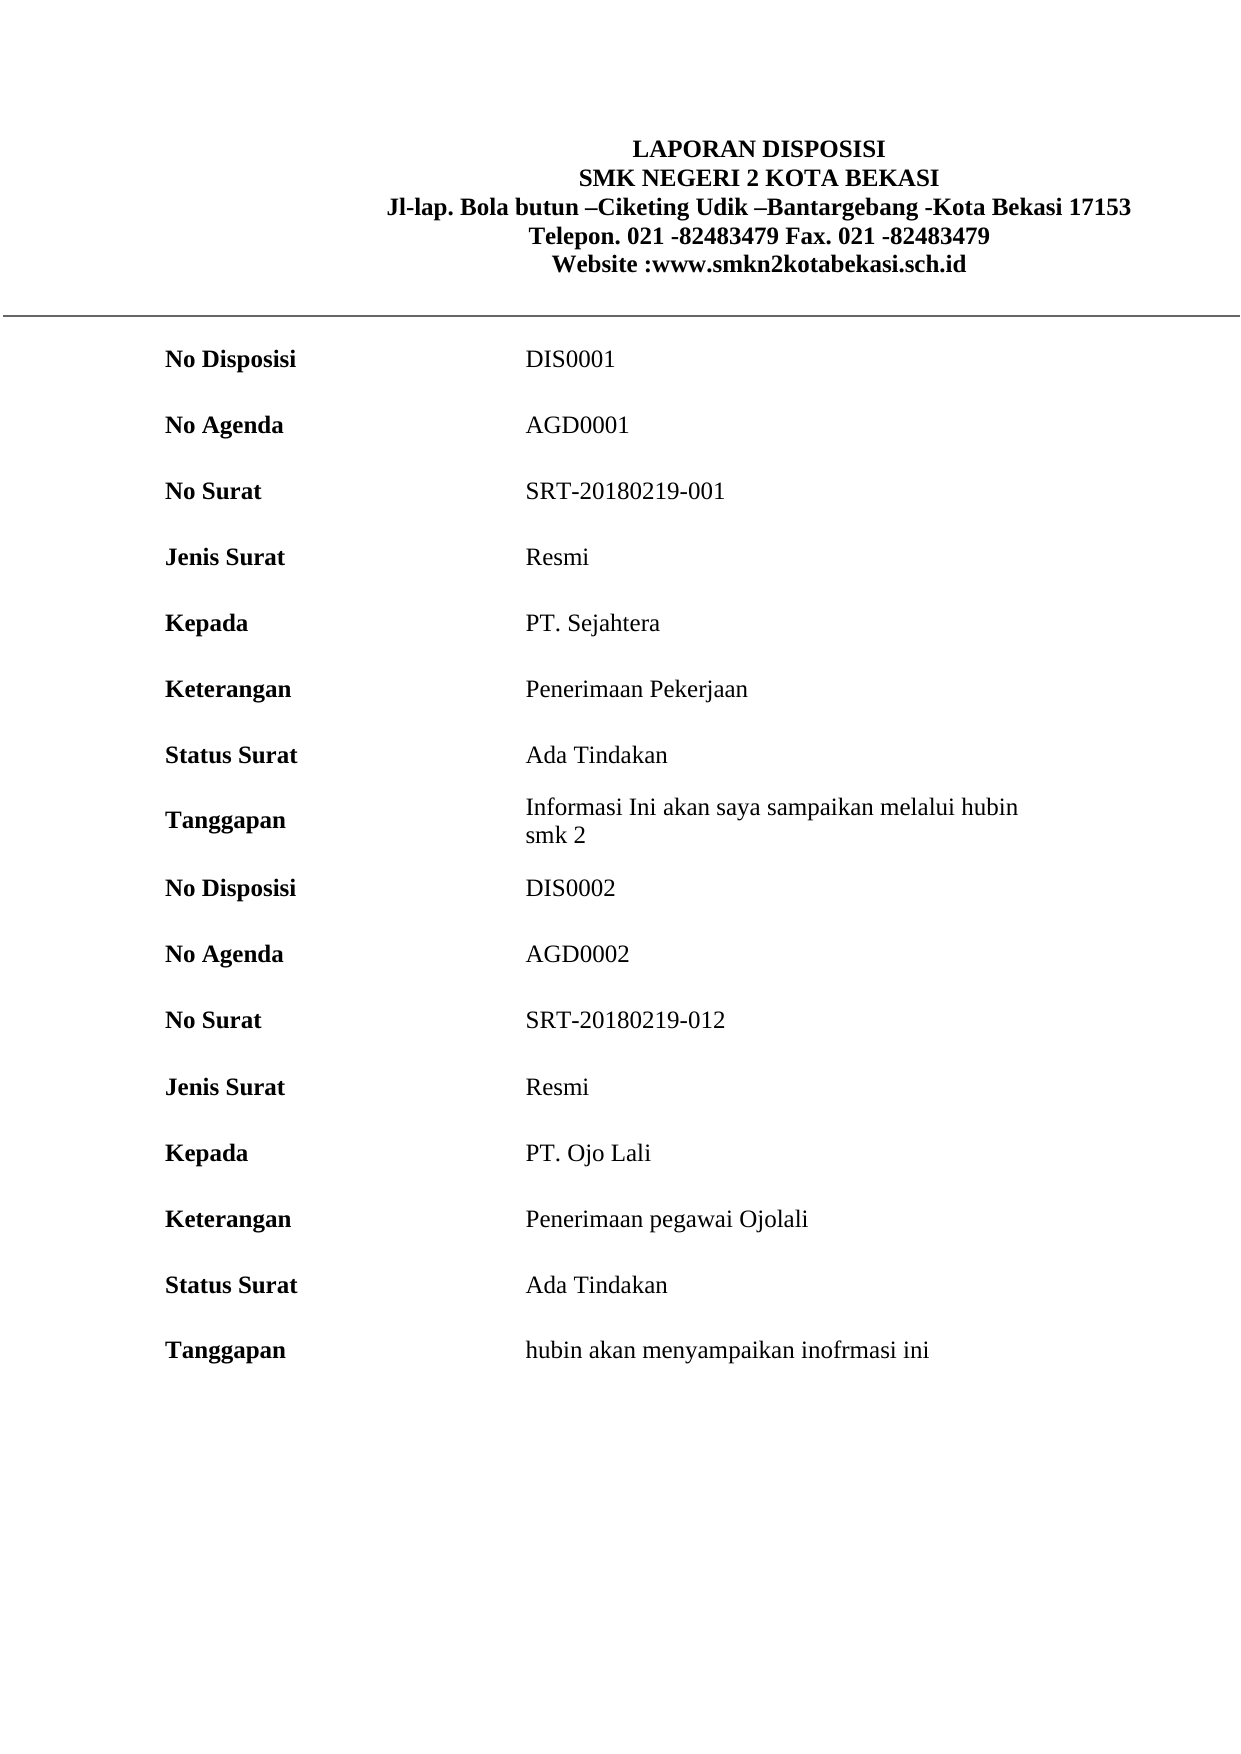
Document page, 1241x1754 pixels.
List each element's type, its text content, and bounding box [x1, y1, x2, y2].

table_cell No Surat [165, 457, 448, 523]
table_cell DIS0002 [525, 855, 1025, 921]
table_cell Penerimaan Pekerjaan [525, 655, 1025, 721]
table_cell [1025, 391, 1233, 457]
table_cell Jenis Surat [165, 523, 448, 589]
table_cell [118, 318, 159, 325]
table_cell Kepada [165, 589, 448, 655]
table_cell [367, 309, 448, 315]
table_cell [118, 655, 159, 721]
table_cell [118, 589, 159, 655]
table_cell [1025, 1251, 1233, 1317]
table_cell [1233, 309, 1240, 315]
table_cell No Disposisi [165, 325, 448, 391]
table_cell [1025, 721, 1233, 787]
table_cell [1233, 1251, 1240, 1317]
table_cell [1025, 325, 1233, 391]
table_cell [1025, 655, 1233, 721]
table_cell [1025, 1053, 1233, 1119]
table_cell [118, 855, 159, 921]
table_cell [159, 1317, 165, 1382]
table_cell [449, 921, 525, 987]
table_cell [118, 721, 159, 787]
table_cell No Agenda [165, 391, 448, 457]
table_cell AGD0002 [525, 921, 1025, 987]
table_cell [159, 921, 165, 987]
table_cell [159, 1053, 165, 1119]
table_cell [1233, 1185, 1240, 1251]
table_cell [159, 1185, 165, 1251]
table_cell No Disposisi [165, 855, 448, 921]
table_cell [449, 1119, 525, 1185]
table_header [118, 118, 1240, 135]
table_cell No Surat [165, 987, 448, 1053]
table_cell [449, 855, 525, 921]
table_cell [1233, 391, 1240, 457]
table_cell [159, 589, 165, 655]
table_cell [449, 318, 525, 325]
table_cell [159, 1119, 165, 1185]
table_cell [118, 788, 159, 852]
table_cell [165, 318, 367, 325]
table_cell Status Surat [165, 1251, 448, 1317]
table_cell PT. Ojo Lali [525, 1119, 1025, 1185]
table_cell Keterangan [165, 1185, 448, 1251]
table_cell DIS0001 [525, 325, 1025, 391]
table_cell [449, 457, 525, 523]
table_cell [525, 318, 1025, 325]
table_cell [118, 135, 350, 284]
table_cell [1233, 855, 1240, 921]
table_cell [118, 1185, 159, 1251]
table_cell [1025, 1317, 1233, 1382]
table_cell [1233, 318, 1240, 325]
table_cell [1233, 921, 1240, 987]
table_cell Jenis Surat [165, 1053, 448, 1119]
table_cell [449, 1251, 525, 1317]
table_cell [1233, 788, 1240, 852]
table_cell [449, 987, 525, 1053]
table_cell [159, 523, 165, 589]
table_cell [1025, 788, 1233, 852]
table_cell Ada Tindakan [525, 1251, 1025, 1317]
table_cell [1025, 1185, 1233, 1251]
table_cell [525, 309, 1025, 315]
table_cell [159, 721, 165, 787]
table_cell [449, 1185, 525, 1251]
table_cell [449, 523, 525, 589]
table_cell [118, 921, 159, 987]
table_cell Tanggapan [165, 788, 448, 852]
table_cell Tanggapan [165, 1317, 448, 1382]
table_cell [118, 1317, 159, 1382]
table_cell [1233, 523, 1240, 589]
table_cell Resmi [525, 523, 1025, 589]
table_cell [1233, 1053, 1240, 1119]
table_cell [1233, 987, 1240, 1053]
table_cell [159, 855, 165, 921]
table_cell [449, 1317, 525, 1382]
table_cell Ada Tindakan [525, 721, 1025, 787]
table_cell [159, 325, 165, 391]
table_cell [1233, 589, 1240, 655]
table_cell [449, 1053, 525, 1119]
table_cell PT. Sejahtera [525, 589, 1025, 655]
table_cell [1233, 721, 1240, 787]
table_cell [1025, 457, 1233, 523]
table_cell [1233, 1119, 1240, 1185]
table_cell [118, 987, 159, 1053]
table_cell [118, 1251, 159, 1317]
table_cell SRT-20180219-012 [525, 987, 1025, 1053]
table_cell [159, 318, 165, 325]
table_cell [1025, 589, 1233, 655]
table_cell [159, 987, 165, 1053]
table_cell [159, 1251, 165, 1317]
table_cell Status Surat [165, 721, 448, 787]
table_cell [449, 309, 525, 315]
table_cell SRT-20180219-001 [525, 457, 1025, 523]
table_cell [165, 309, 367, 315]
table_cell [1233, 457, 1240, 523]
table_cell Informasi Ini akan saya sampaikan melalui hubin smk 2 [525, 788, 1025, 853]
table_cell Penerimaan pegawai Ojolali [525, 1185, 1025, 1251]
table_cell [1233, 655, 1240, 721]
table_cell [1168, 135, 1240, 284]
table_cell [118, 523, 159, 589]
table_cell [118, 309, 159, 315]
table_header [118, 284, 1240, 309]
table_cell [1025, 855, 1233, 921]
table_cell [159, 391, 165, 457]
table_cell AGD0001 [525, 391, 1025, 457]
table_cell [449, 589, 525, 655]
table_cell [1025, 309, 1233, 315]
table_cell [1025, 523, 1233, 589]
table_cell [159, 788, 165, 852]
table_cell [159, 655, 165, 721]
table_cell [118, 391, 159, 457]
table_cell [118, 457, 159, 523]
table_cell Resmi [525, 1053, 1025, 1119]
table_cell [118, 1119, 159, 1185]
table_cell [118, 325, 159, 391]
table_cell No Agenda [165, 921, 448, 987]
table_cell [449, 788, 525, 852]
table_cell Kepada [165, 1119, 448, 1185]
table_cell Keterangan [165, 655, 448, 721]
table_cell hubin akan menyampaikan inofrmasi ini [525, 1317, 1025, 1383]
table_cell [449, 655, 525, 721]
table_cell [1025, 987, 1233, 1053]
table_cell [1025, 1119, 1233, 1185]
table_cell [1025, 318, 1233, 325]
table_cell [367, 318, 448, 325]
table_cell [1233, 1317, 1240, 1382]
table_cell LAPORAN DISPOSISI SMK NEGERI 2 KOTA BEKASI Jl-lap. Bola butun –Ciketing Udik –Bantargebang -Kota Bekasi 17153 Telepon. 021 -82483479 Fax. 021 -82483479 Website :www.smkn2kotabekasi.sch.id [350, 135, 1168, 284]
table_cell [159, 457, 165, 523]
table_cell [449, 721, 525, 787]
table_cell [1025, 921, 1233, 987]
table_cell [1233, 325, 1240, 391]
table_cell [118, 1053, 159, 1119]
table_cell [449, 325, 525, 391]
table_cell [449, 391, 525, 457]
